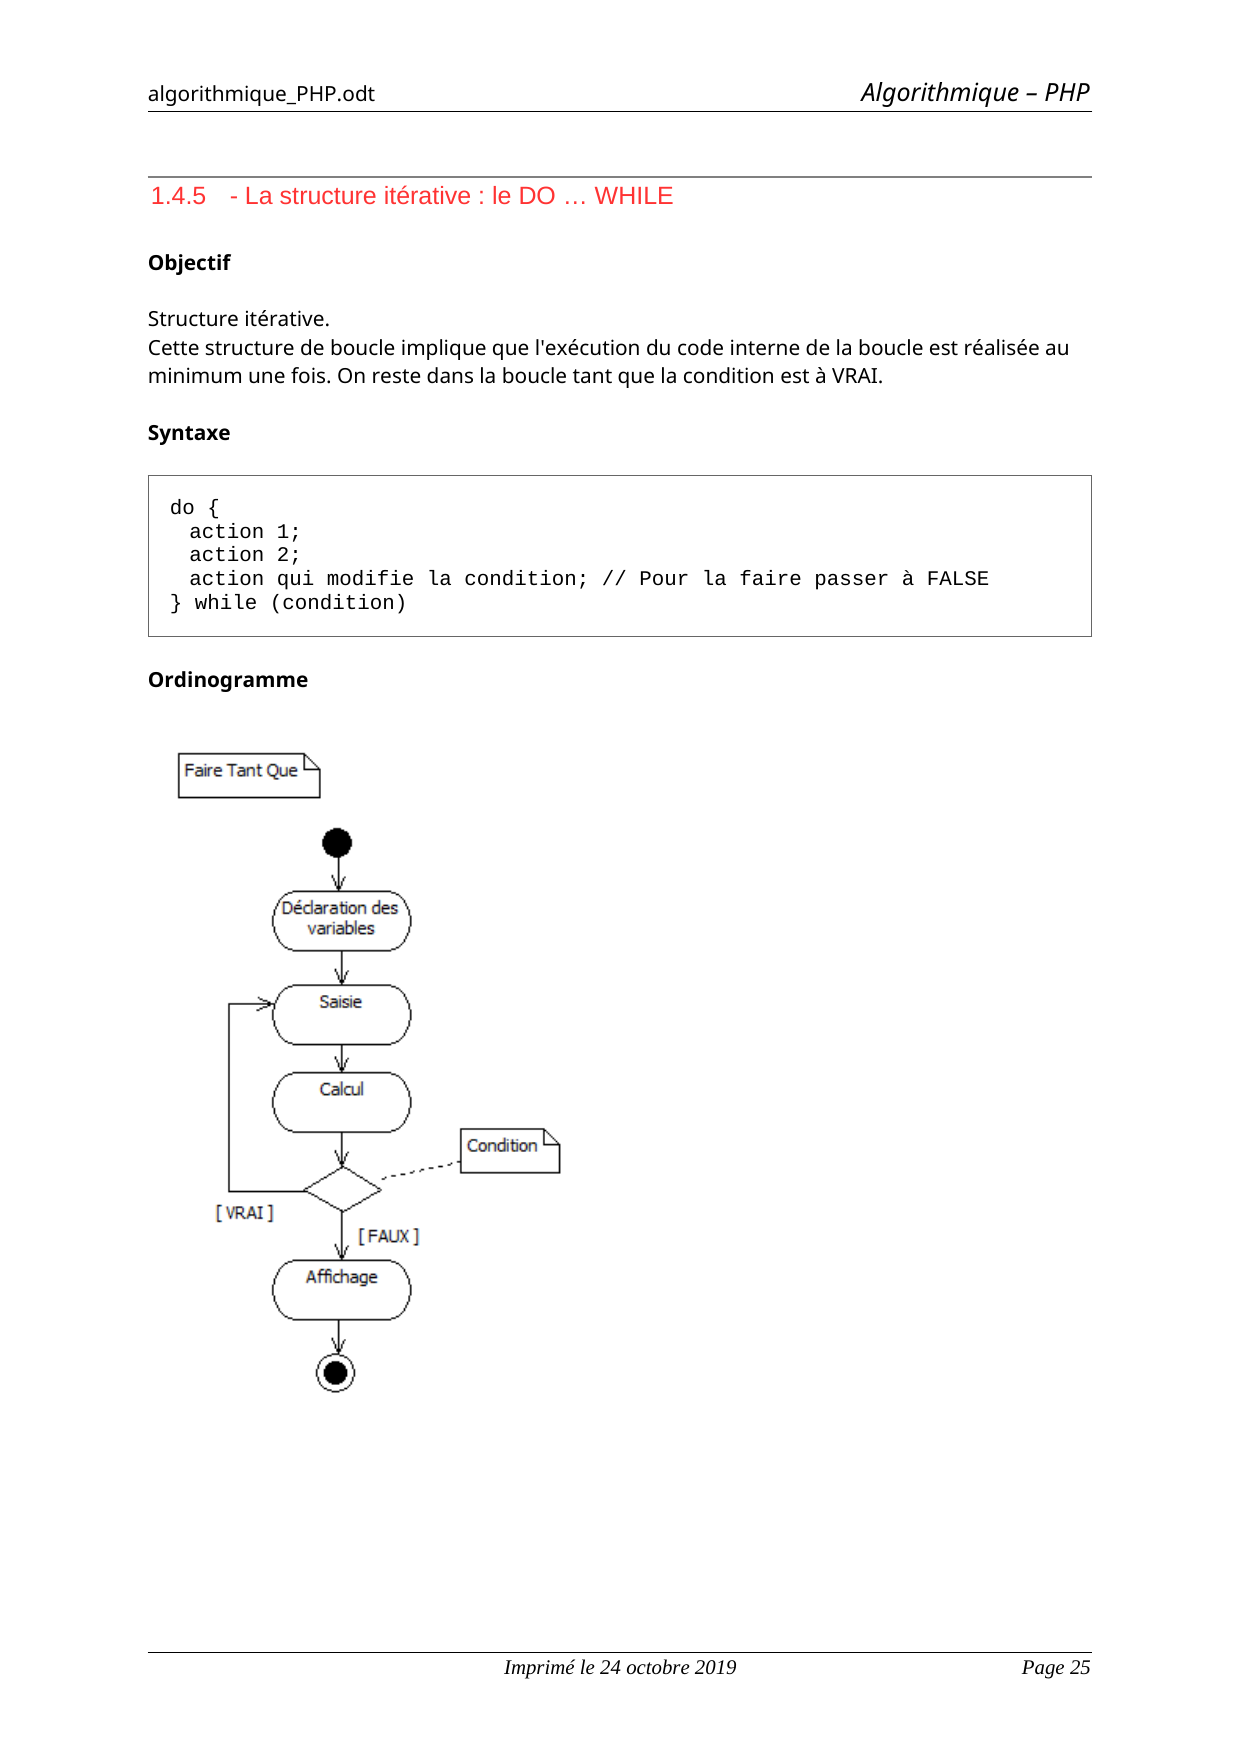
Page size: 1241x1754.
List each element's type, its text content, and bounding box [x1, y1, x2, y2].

text action qui modifie la condition; // Pour la faire passer à FALSE [149, 546, 1091, 570]
picture [147, 722, 592, 1424]
text } while (condition) [149, 570, 1091, 636]
text do { [149, 476, 1091, 499]
text Objectif [148, 248, 1092, 276]
text action 1; [149, 499, 1091, 522]
text Syntaxe [148, 418, 1092, 447]
text action 2; [149, 522, 1091, 546]
subtitle - La structure itérative : le DO … WHILE [148, 178, 1092, 213]
text Structure itérative. [148, 304, 1092, 333]
text Ordinogramme [148, 666, 1092, 694]
text Cette structure de boucle implique que l'exécution du code interne de la boucle est réalisée au minimum une fois. On reste dans la boucle tant que la condition est à VRAI. [148, 333, 1092, 390]
